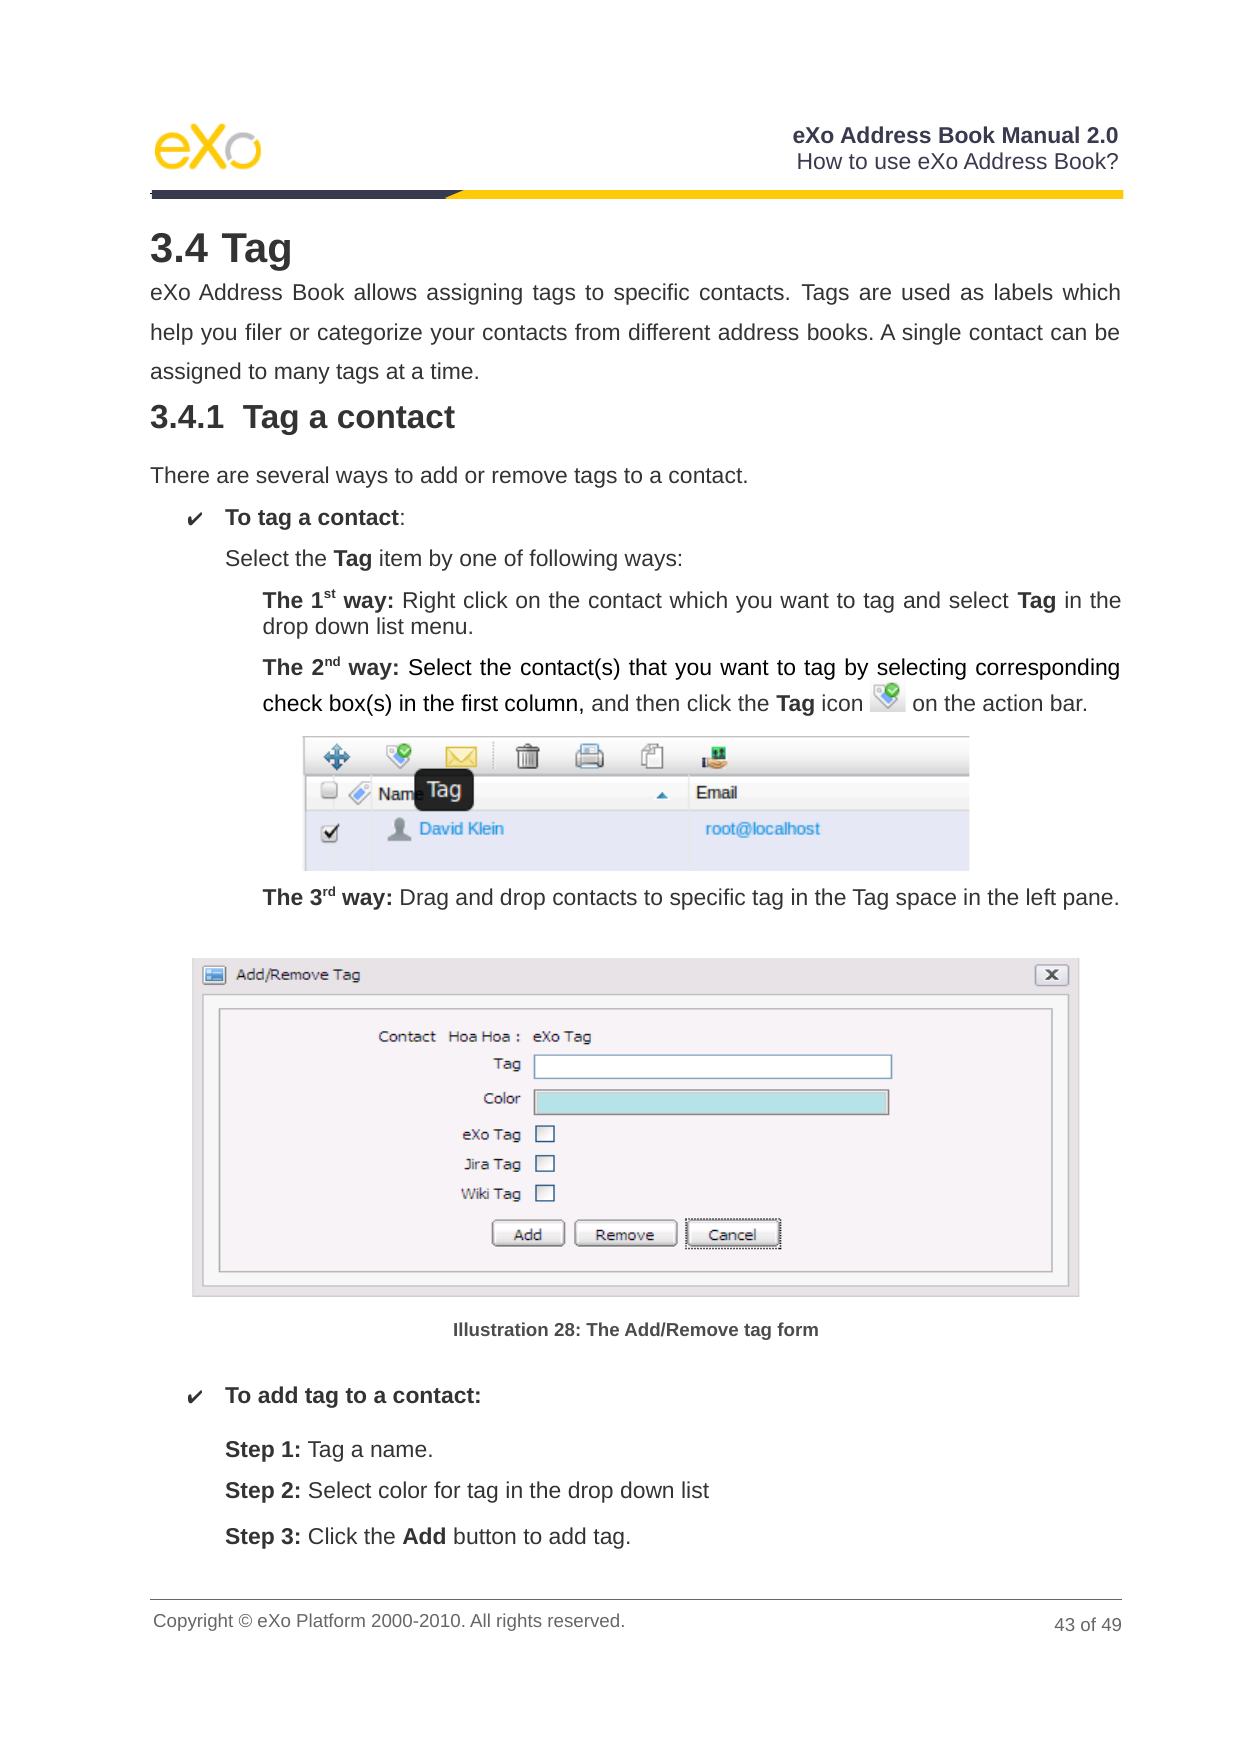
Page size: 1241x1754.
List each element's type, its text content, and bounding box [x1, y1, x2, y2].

list Illustration 28: The Add/Remove tag form [168, 1024, 1104, 1340]
picture [869, 680, 906, 712]
list To tag a contact: [187, 504, 1122, 530]
picture [192, 958, 1080, 1297]
list Select the Tag item by one of following ways: [187, 545, 1122, 572]
subtitle Tag a contact [150, 397, 1122, 436]
picture [302, 736, 970, 871]
list To add tag to a contact: [187, 1382, 1122, 1408]
list Step 2: Select color for tag in the drop down list [187, 1477, 1122, 1504]
list The 3rd way: Drag and drop contacts to specific tag in the Tag space in the left pane. [225, 736, 1122, 910]
text There are several ways to add or remove tags to a contact. [150, 462, 1122, 489]
list The 1st way: Right click on the contact which you want to tag and select Tag in the drop down list menu. [225, 587, 1122, 639]
list The 2nd way: Select the contact(s) that you want to tag by selecting corresponding check box(s) in the first column, and then click the Tag icon on the action bar. [225, 654, 1122, 717]
picture [151, 190, 1124, 199]
picture [155, 123, 262, 170]
text eXo Address Book allows assigning tags to specific contacts. Tags are used as labels which help you filer or categorize your contacts from different address books. A single contact can be assigned to many tags at a time. [150, 279, 1122, 384]
subtitle Tag [150, 223, 1122, 271]
list Step 3: Click the Add button to add tag. [187, 1523, 1122, 1549]
list Step 1: Tag a name. [187, 1436, 1122, 1462]
